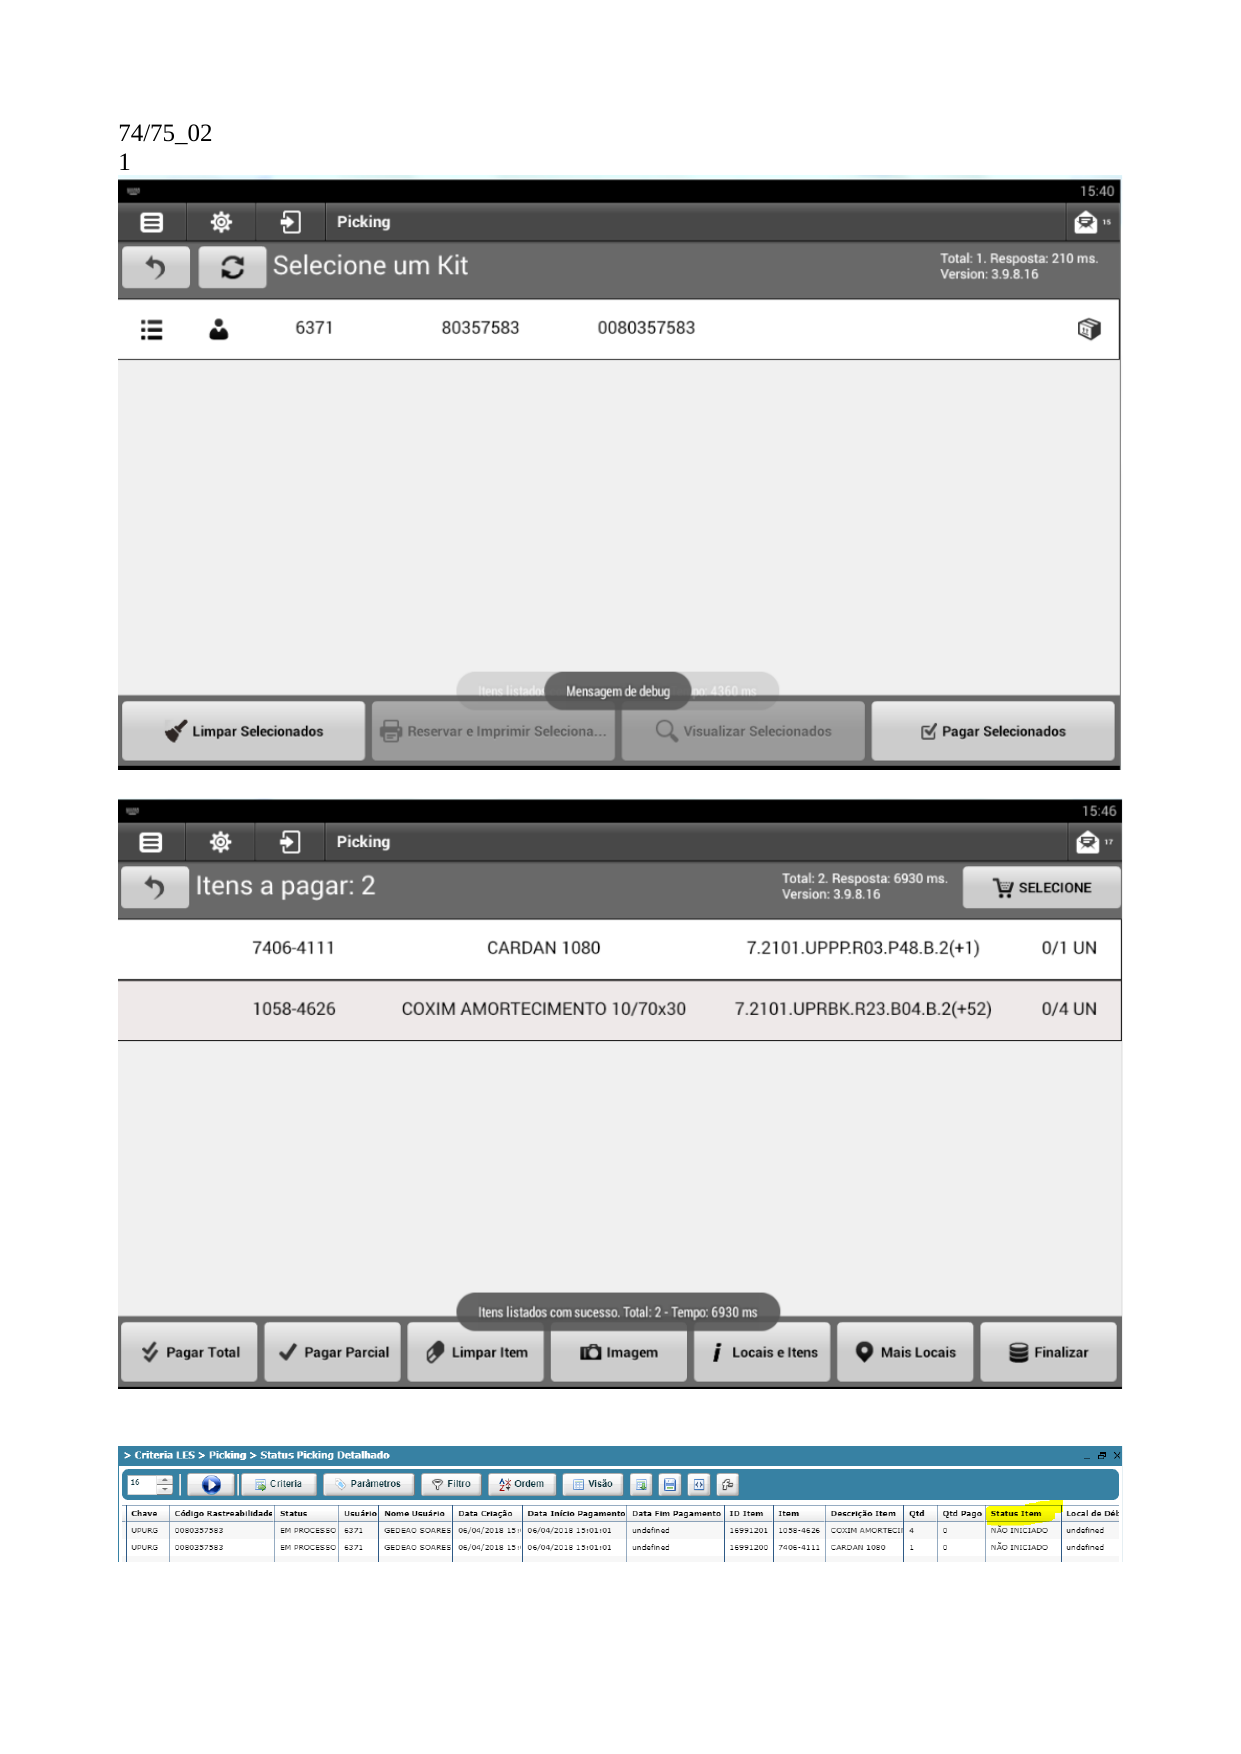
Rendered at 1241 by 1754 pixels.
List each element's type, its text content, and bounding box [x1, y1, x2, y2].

picture [118, 798, 1123, 1389]
text 74/75_02 [118, 118, 1122, 147]
text 1 [118, 147, 1122, 175]
picture [118, 175, 1123, 770]
picture [118, 1446, 1123, 1562]
